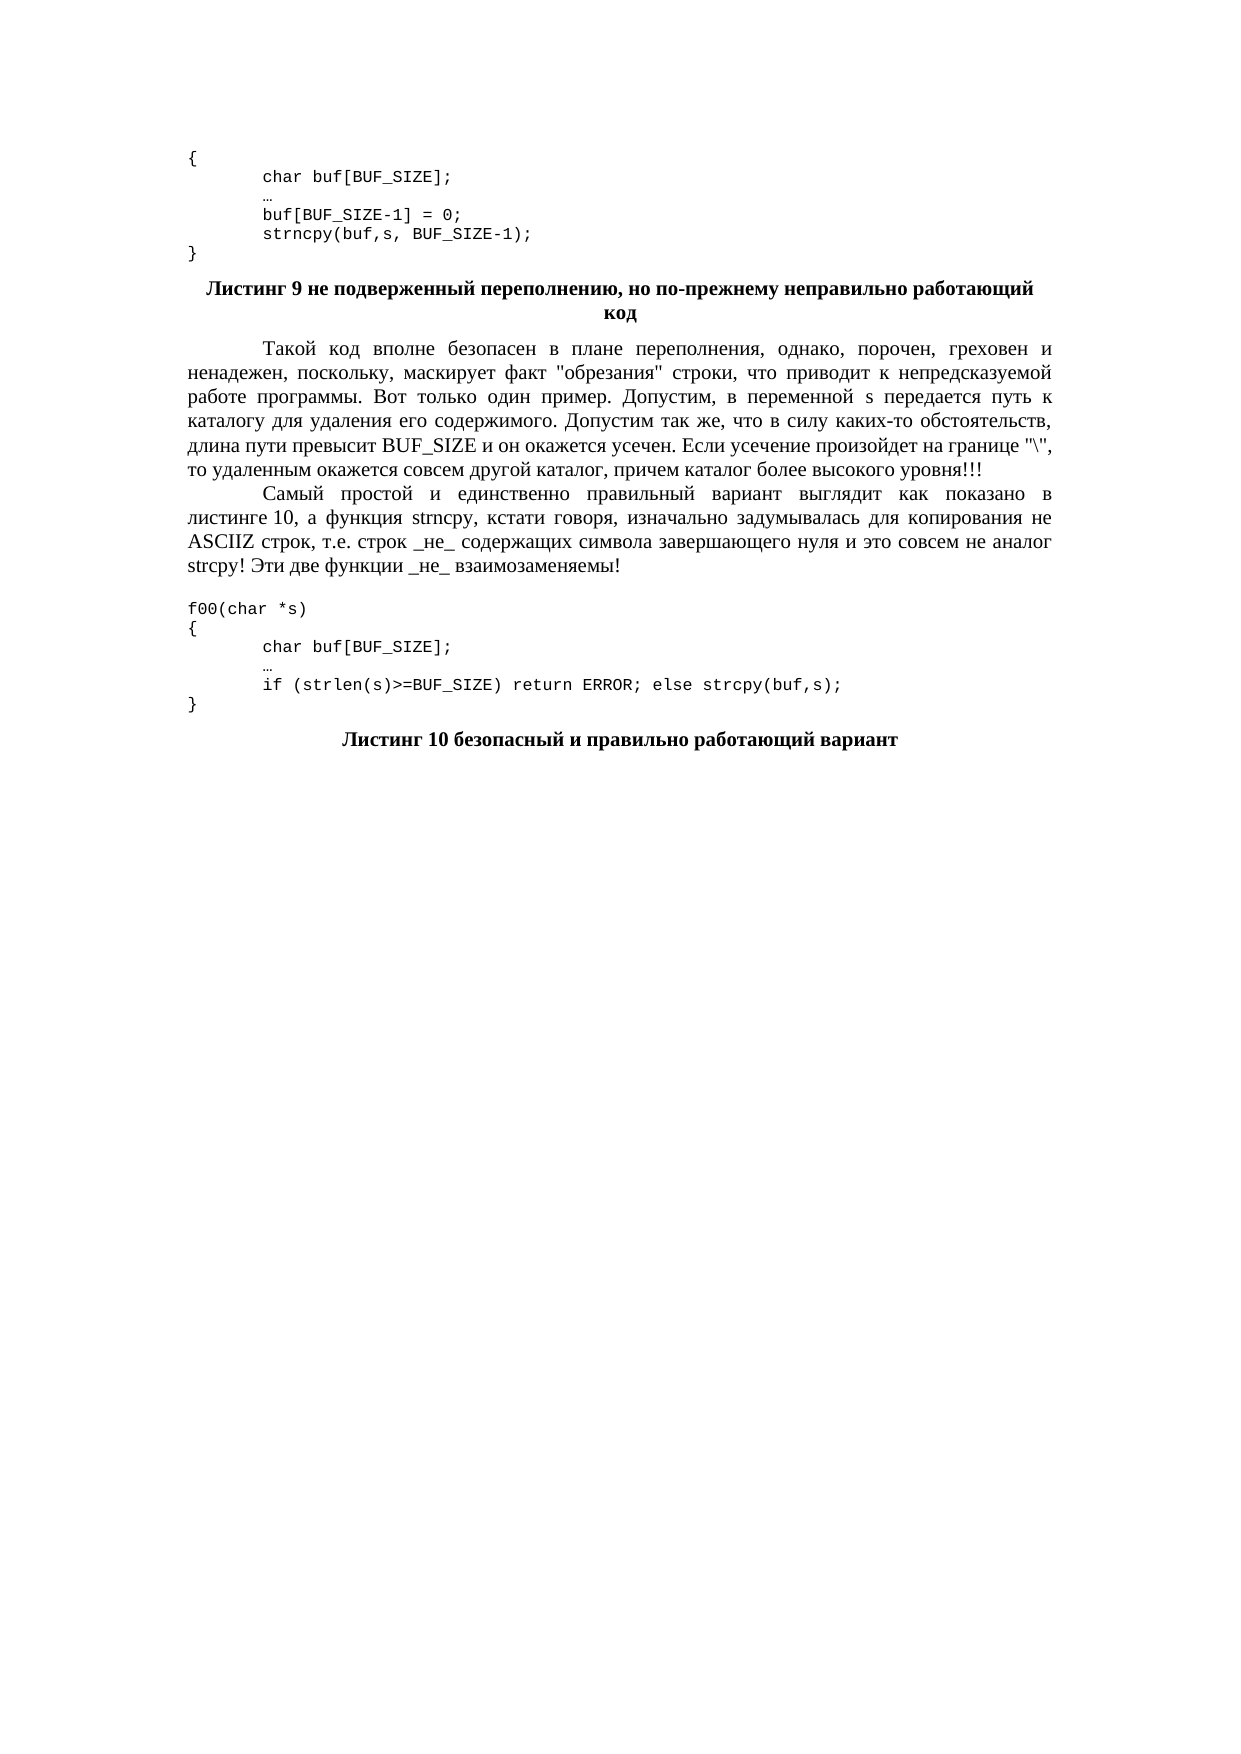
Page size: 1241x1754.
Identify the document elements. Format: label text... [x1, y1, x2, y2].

text { [187, 150, 1053, 169]
text strncpy(buf,s, BUF_SIZE-1); [187, 225, 1053, 244]
text char buf[BUF_SIZE]; [187, 169, 1053, 188]
text Такой код вполне безопасен в плане переполнения, однако, порочен, греховен и ненадежен, поскольку, маскирует факт "обрезания" строки, что приводит к непредсказуемой работе программы. Вот только один пример. Допустим, в переменной s передается путь к каталогу для удаления его содержимого. Допустим так же, что в силу каких-то обстоятельств, длина пути превысит BUF_SIZE и он окажется усечен. Если усечение произойдет на границе "\", то удаленным окажется совсем другой каталог, причем каталог более высокого уровня!!! [187, 336, 1053, 481]
text Листинг 9 не подверженный переполнению, но по-прежнему неправильно работающий код [187, 276, 1053, 324]
text Самый простой и единственно правильный вариант выглядит как показано в листинге 10, а функция strncpy, кстати говоря, изначально задумывалась для копирования не ASCIIZ строк, т.е. строк _не_ содержащих символа завершающего нуля и это совсем не аналог strcpy! Эти две функции _не_ взаимозаменяемы! [187, 481, 1053, 577]
text } [187, 244, 1053, 263]
text f00(char *s) [187, 601, 1053, 620]
text … [187, 657, 1053, 676]
text } [187, 695, 1053, 714]
text Листинг 10 безопасный и правильно работающий вариант [187, 727, 1053, 751]
text { [187, 620, 1053, 639]
text … [187, 188, 1053, 207]
text buf[BUF_SIZE-1] = 0; [187, 207, 1053, 225]
text if (strlen(s)>=BUF_SIZE) return ERROR; else strcpy(buf,s); [187, 676, 1053, 695]
text char buf[BUF_SIZE]; [187, 639, 1053, 657]
